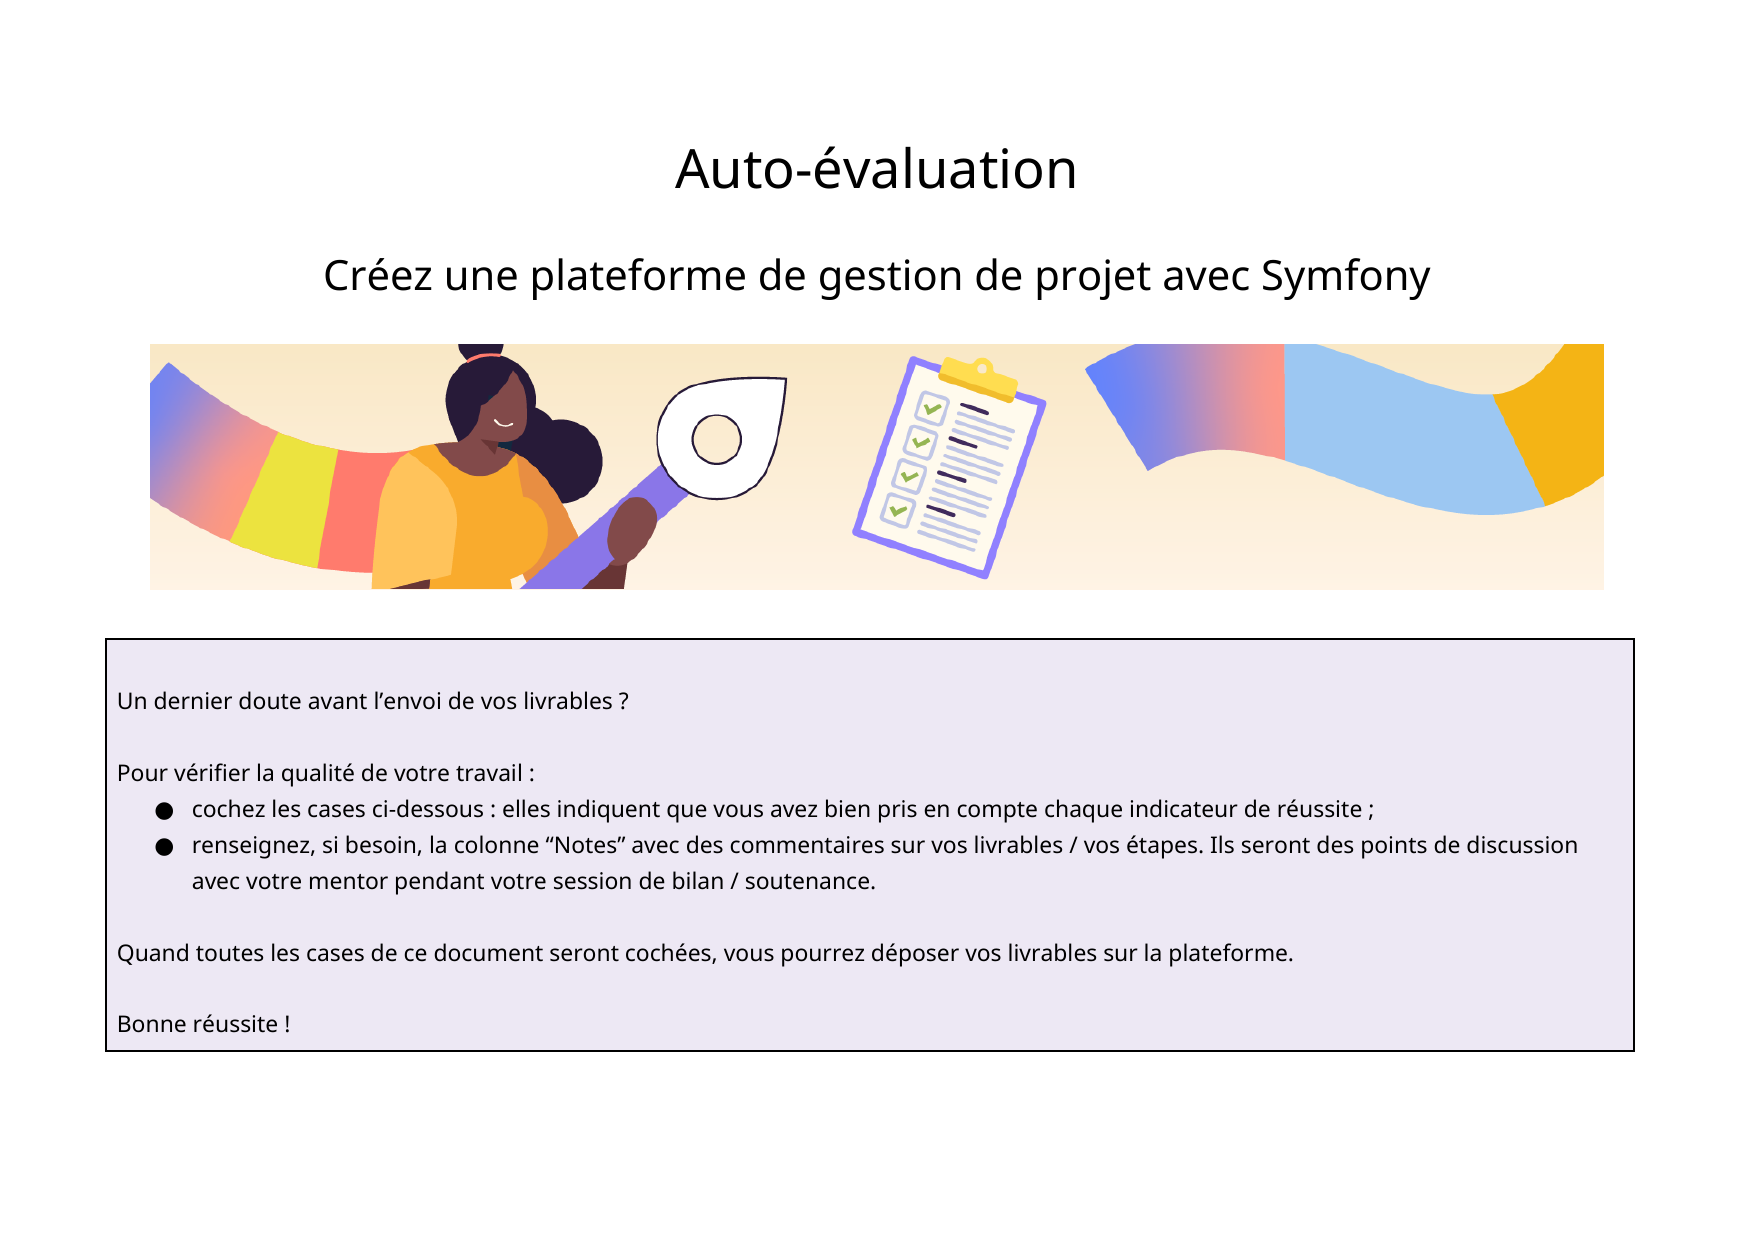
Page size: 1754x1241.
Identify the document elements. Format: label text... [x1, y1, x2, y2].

subtitle Créez une plateforme de gestion de projet avec Symfony [150, 246, 1604, 302]
picture [150, 344, 1604, 590]
table_header Un dernier doute avant l’envoi de vos livrables ? Pour vérifier la qualité de votre travail : cochez les cases ci-dessous : elles indiquent que vous avez bien pris en compte chaque indicateur de réussite ; renseignez, si besoin, la colonne “Notes” avec des commentaires sur vos livrables / vos étapes. Ils seront des points de discussion avec votre mentor pendant votre session de bilan / soutenance. Quand toutes les cases de ce document seront cochées, vous pourrez déposer vos livrables sur la plateforme. Bonne réussite ! [107, 640, 1633, 1050]
subtitle Auto-évaluation [150, 130, 1604, 204]
